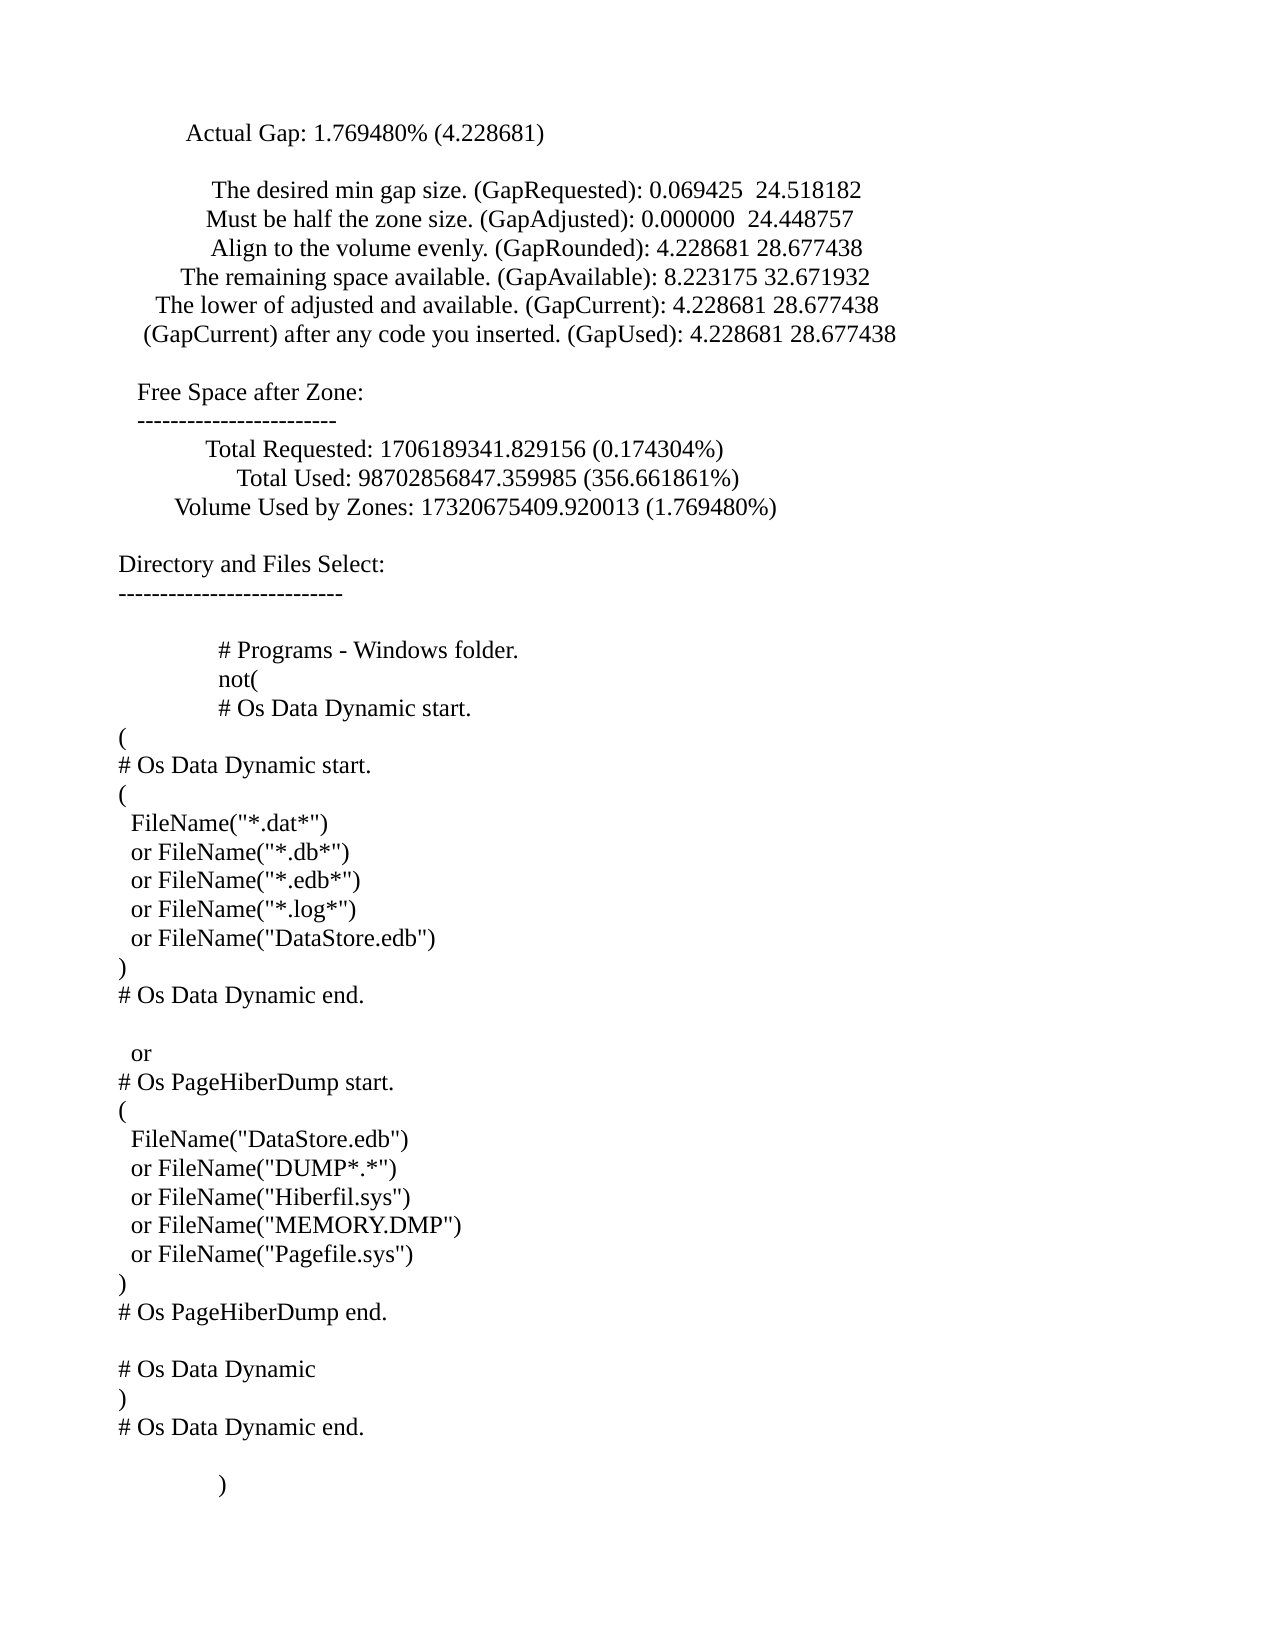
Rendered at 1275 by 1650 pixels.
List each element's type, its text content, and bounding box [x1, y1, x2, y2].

text Total Requested: 1706189341.829156 (0.174304%) [118, 434, 1157, 463]
text or FileName("Pagefile.sys") [118, 1239, 1157, 1268]
text Must be half the zone size. (GapAdjusted): 0.000000 24.448757 [118, 204, 1157, 233]
text # Os Data Dynamic [118, 1354, 1157, 1383]
text not( [118, 664, 1157, 693]
text --------------------------- [118, 578, 1157, 607]
text or FileName("DUMP*.*") [118, 1153, 1157, 1182]
text # Programs - Windows folder. [118, 636, 1157, 664]
text Align to the volume evenly. (GapRounded): 4.228681 28.677438 [118, 233, 1157, 262]
text Directory and Files Select: [118, 549, 1157, 578]
text FileName("DataStore.edb") [118, 1124, 1157, 1153]
text Volume Used by Zones: 17320675409.920013 (1.769480%) [118, 492, 1157, 521]
text Free Space after Zone: [118, 377, 1157, 406]
text ( [118, 1096, 1157, 1124]
text ------------------------ [118, 406, 1157, 434]
text Total Used: 98702856847.359985 (356.661861%) [118, 463, 1157, 492]
text The desired min gap size. (GapRequested): 0.069425 24.518182 [118, 176, 1157, 204]
text # Os Data Dynamic start. [118, 751, 1157, 779]
text # Os Data Dynamic end. [118, 981, 1157, 1009]
text ) [118, 1268, 1157, 1297]
text # Os PageHiberDump start. [118, 1067, 1157, 1096]
text (GapCurrent) after any code you inserted. (GapUsed): 4.228681 28.677438 [118, 319, 1157, 348]
text FileName("*.dat*") [118, 808, 1157, 837]
text # Os Data Dynamic end. [118, 1412, 1157, 1441]
text ) [118, 1469, 1157, 1498]
text ( [118, 722, 1157, 751]
text Actual Gap: 1.769480% (4.228681) [118, 118, 1157, 147]
text The lower of adjusted and available. (GapCurrent): 4.228681 28.677438 [118, 291, 1157, 319]
text The remaining space available. (GapAvailable): 8.223175 32.671932 [118, 262, 1157, 291]
text ( [118, 779, 1157, 808]
text # Os PageHiberDump end. [118, 1297, 1157, 1326]
text or FileName("DataStore.edb") [118, 923, 1157, 952]
text or FileName("Hiberfil.sys") [118, 1182, 1157, 1211]
text ) [118, 1383, 1157, 1412]
text or [118, 1038, 1157, 1067]
text # Os Data Dynamic start. [118, 693, 1157, 722]
text or FileName("MEMORY.DMP") [118, 1211, 1157, 1239]
text or FileName("*.db*") [118, 837, 1157, 866]
text ) [118, 952, 1157, 981]
text or FileName("*.edb*") [118, 866, 1157, 894]
text or FileName("*.log*") [118, 894, 1157, 923]
